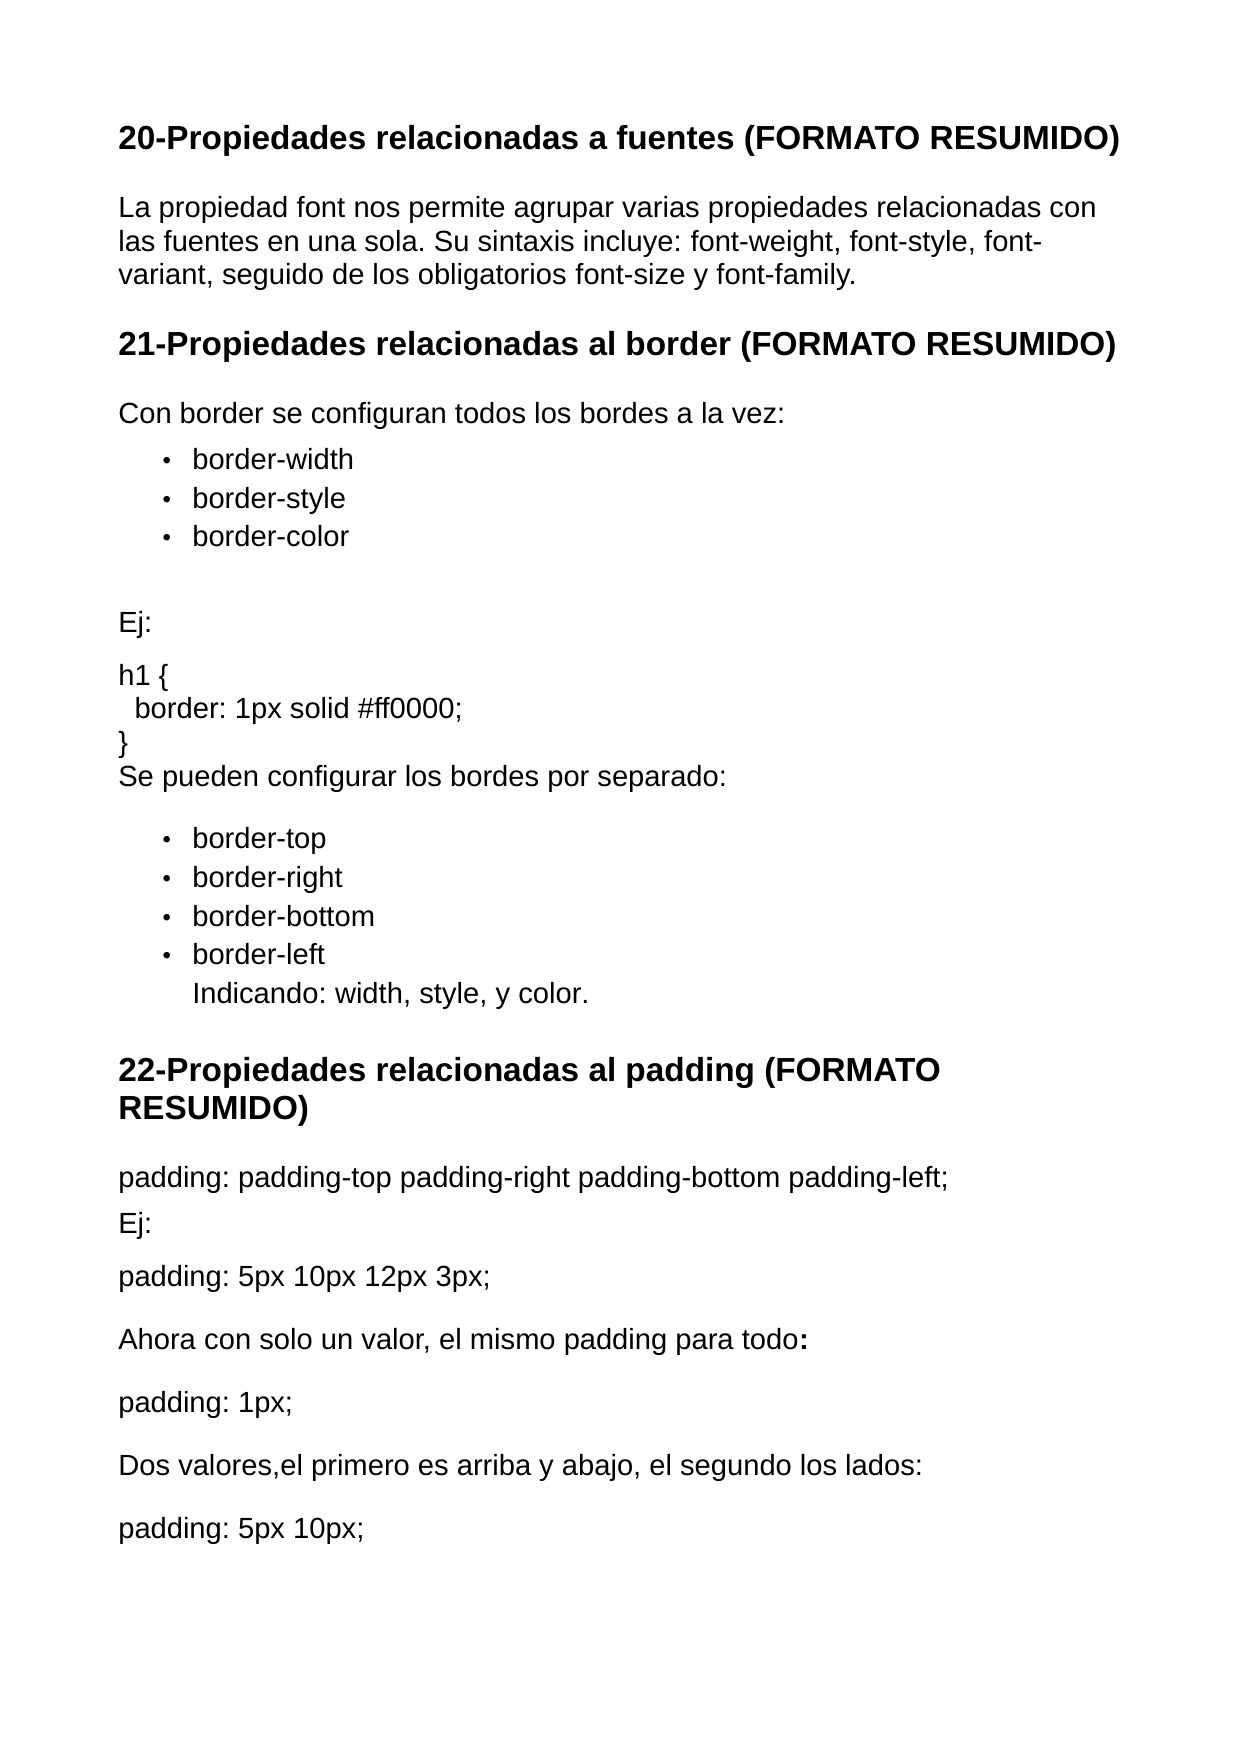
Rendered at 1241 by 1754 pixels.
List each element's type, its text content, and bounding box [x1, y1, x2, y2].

text Dos valores,el primero es arriba y abajo, el segundo los lados: [118, 1448, 1122, 1482]
text } Se pueden configurar los bordes por separado: [118, 725, 1122, 792]
text padding: 5px 10px 12px 3px; [118, 1259, 1122, 1293]
text padding: 1px; [118, 1385, 1122, 1419]
list border-bottom [162, 899, 1122, 932]
text Ej: [118, 1206, 1122, 1240]
subtitle 20-Propiedades relacionadas a fuentes (FORMATO RESUMIDO) La propiedad font nos permite agrupar varias propiedades relacionadas con las fuentes en una sola. Su sintaxis incluye: font-weight, font-style, font-variant, seguido de los obligatorios font-size y font-family. 21-Propiedades relacionadas al border (FORMATO RESUMIDO) Con border se configuran todos los bordes a la vez: [118, 118, 1122, 430]
list border-right [162, 860, 1122, 894]
list border-style [162, 481, 1122, 514]
subtitle 22-Propiedades relacionadas al padding (FORMATO RESUMIDO) padding: padding-top padding-right padding-bottom padding-left; [118, 1050, 1122, 1194]
list border-color [162, 519, 1122, 586]
text h1 { [118, 658, 1122, 691]
list border-left Indicando: width, style, y color. [162, 937, 1122, 1009]
text Ej: [118, 605, 1122, 638]
text Ahora con solo un valor, el mismo padding para todo: [118, 1322, 1122, 1356]
list border-top [162, 822, 1122, 855]
text padding: 5px 10px; [118, 1511, 1122, 1568]
list border-width [162, 442, 1122, 476]
text border: 1px solid #ff0000; [118, 691, 1122, 725]
